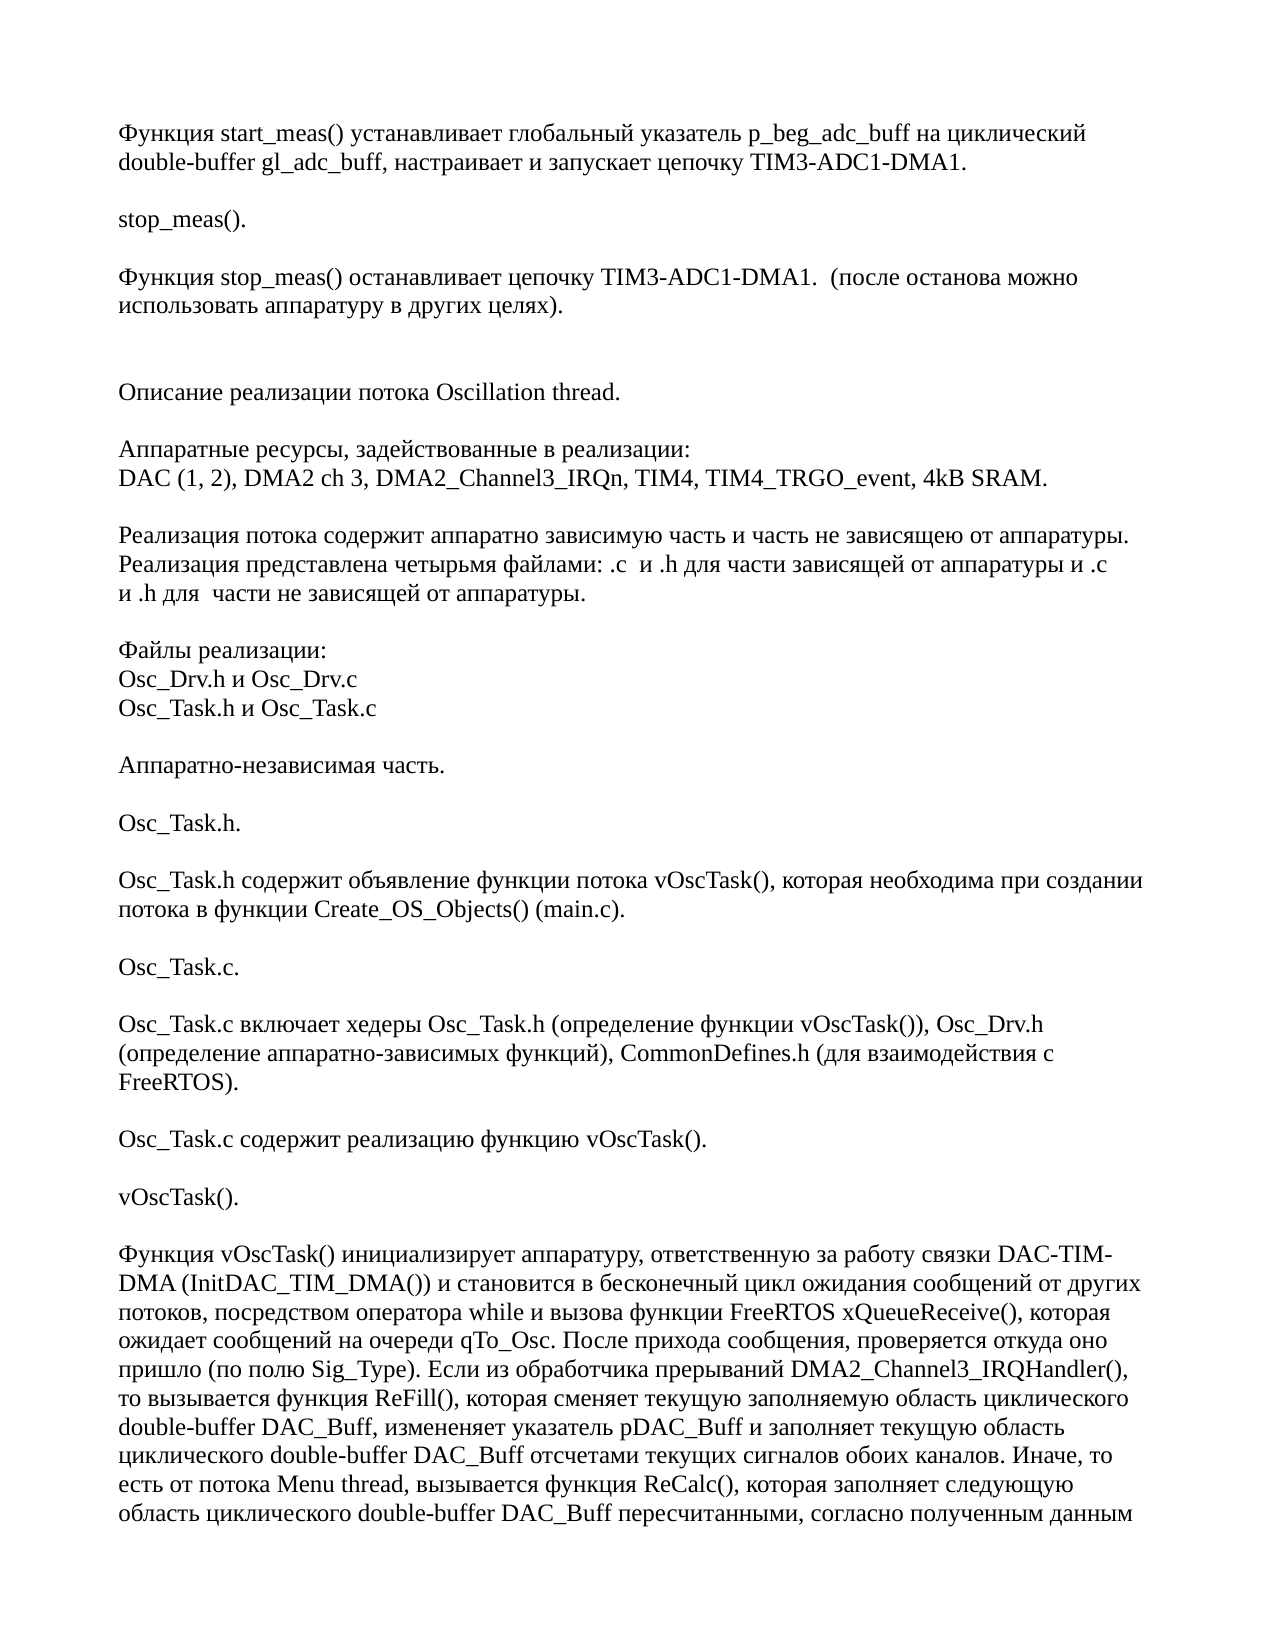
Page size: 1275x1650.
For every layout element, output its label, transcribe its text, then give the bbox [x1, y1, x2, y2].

text vOscTask(). [118, 1182, 1157, 1211]
text Аппаратные ресурсы, задействованные в реализации: [118, 434, 1157, 463]
text DAC (1, 2), DMA2 ch 3, DMA2_Channel3_IRQn, TIM4, TIM4_TRGO_event, 4kB SRAM. [118, 463, 1157, 492]
text Osc_Task.c. [118, 952, 1157, 981]
text Функция vOscTask() инициализирует аппаратуру, ответственную за работу связки DAC-TIM-DMA (InitDAC_TIM_DMA()) и становится в бесконечный цикл ожидания сообщений от других потоков, посредством оператора while и вызова функции FreeRTOS xQueueReceive(), которая ожидает сообщений на очереди qTo_Osc. После прихода сообщения, проверяется откуда оно пришло (по полю Sig_Type). Если из обработчика прерываний DMA2_Channel3_IRQHandler(), то вызывается функция ReFill(), которая сменяет текущую заполняемую область циклического double-buffer DAC_Buff, измененяет указатель pDAC_Buff и заполняет текущую область циклического double-buffer DAC_Buff отсчетами текущих сигналов обоих каналов. Иначе, то есть от потока Menu thread, вызывается функция ReCalc(), которая заполняет следующую область циклического double-buffer DAC_Buff пересчитанными, согласно полученным данным [118, 1239, 1157, 1527]
text Osc_Task.h и Osc_Task.c [118, 693, 1157, 722]
text Реализация потока содержит аппаратно зависимую часть и часть не зависящею от аппаратуры. Реализация представлена четырьмя файлами: .c и .h для части зависящей от аппаратуры и .c и .h для части не зависящей от аппаратуры. [118, 521, 1157, 607]
text Osc_Task.c содержит реализацию функцию vOscTask(). [118, 1124, 1157, 1153]
text stop_meas(). [118, 204, 1157, 233]
text Osc_Task.c включает хедеры Osc_Task.h (определение функции vOscTask()), Osc_Drv.h (определение аппаратно-зависимых функций), CommonDefines.h (для взаимодействия с FreeRTOS). [118, 1009, 1157, 1096]
text Функция start_meas() устанавливает глобальный указатель p_beg_adc_buff на циклический double-buffer gl_adc_buff, настраивает и запускает цепочку TIM3-ADC1-DMA1. [118, 118, 1157, 176]
text Osc_Task.h. [118, 808, 1157, 837]
text Описание реализации потока Oscillation thread. [118, 377, 1157, 406]
text Функция stop_meas() останавливает цепочку TIM3-ADC1-DMA1. (после останова можно использовать аппаратуру в других целях). [118, 262, 1157, 319]
text Аппаратно-независимая часть. [118, 751, 1157, 779]
text Osc_Drv.h и Osc_Drv.c [118, 664, 1157, 693]
text Файлы реализации: [118, 636, 1157, 664]
text Osc_Task.h содержит объявление функции потока vOscTask(), которая необходима при создании потока в функции Create_OS_Objects() (main.c). [118, 866, 1157, 923]
